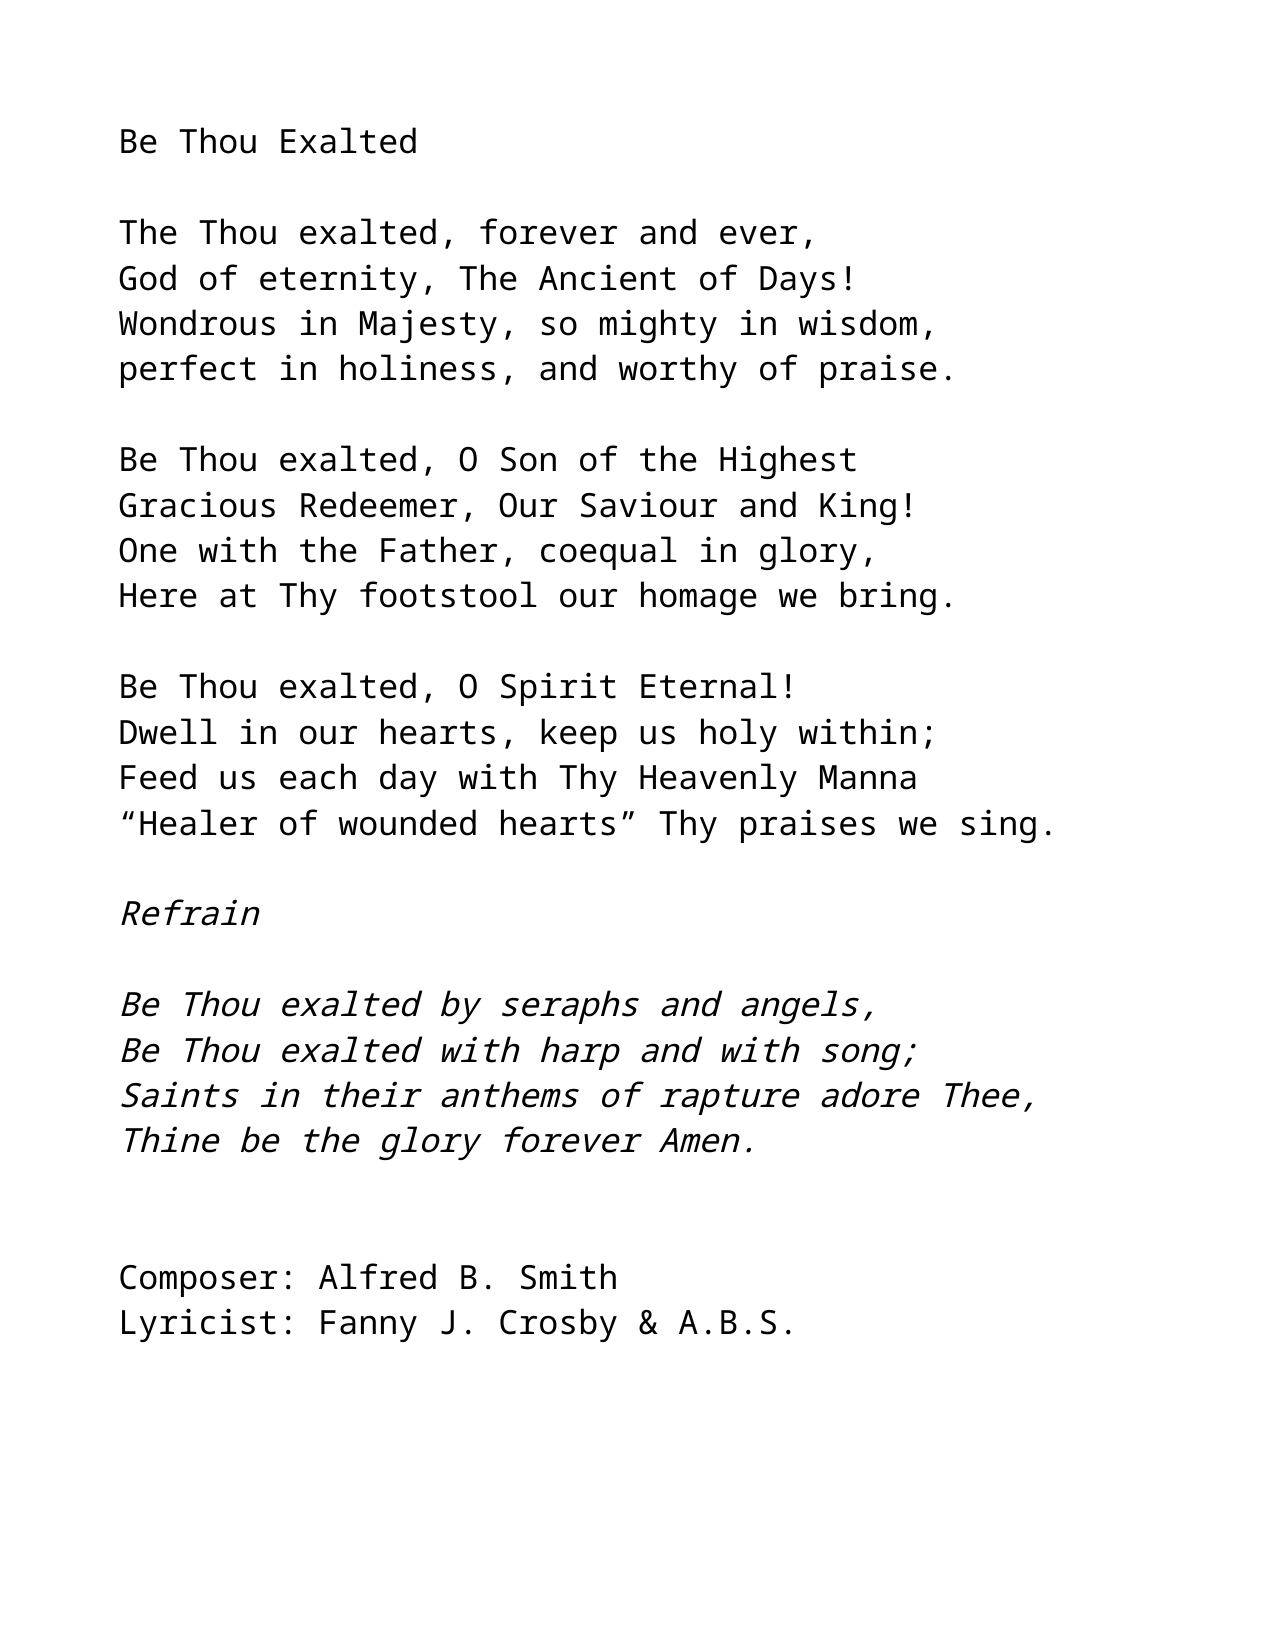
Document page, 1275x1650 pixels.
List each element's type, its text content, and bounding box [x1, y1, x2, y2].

text Lyricist: Fanny J. Crosby & A.B.S. [118, 1299, 1157, 1344]
text God of eternity, The Ancient of Days! [118, 254, 1157, 300]
text “Healer of wounded hearts” Thy praises we sing. [118, 799, 1157, 845]
text Be Thou exalted, O Spirit Eternal! [118, 663, 1157, 708]
text The Thou exalted, forever and ever, [118, 209, 1157, 254]
text Here at Thy footstool our homage we bring. [118, 572, 1157, 618]
text Gracious Redeemer, Our Saviour and King! [118, 481, 1157, 527]
text Be Thou exalted, O Son of the Highest [118, 436, 1157, 481]
text Be Thou exalted by seraphs and angels, [118, 981, 1157, 1026]
text Wondrous in Majesty, so mighty in wisdom, [118, 300, 1157, 345]
text Dwell in our hearts, keep us holy within; [118, 708, 1157, 754]
text Be Thou exalted with harp and with song; [118, 1026, 1157, 1072]
text One with the Father, coequal in glory, [118, 527, 1157, 572]
text Composer: Alfred B. Smith [118, 1253, 1157, 1299]
text Refrain [118, 890, 1157, 936]
text Saints in their anthems of rapture adore Thee, [118, 1072, 1157, 1117]
text Be Thou Exalted [118, 118, 1157, 163]
text Thine be the glory forever Amen. [118, 1117, 1157, 1163]
text Feed us each day with Thy Heavenly Manna [118, 754, 1157, 799]
text perfect in holiness, and worthy of praise. [118, 345, 1157, 391]
